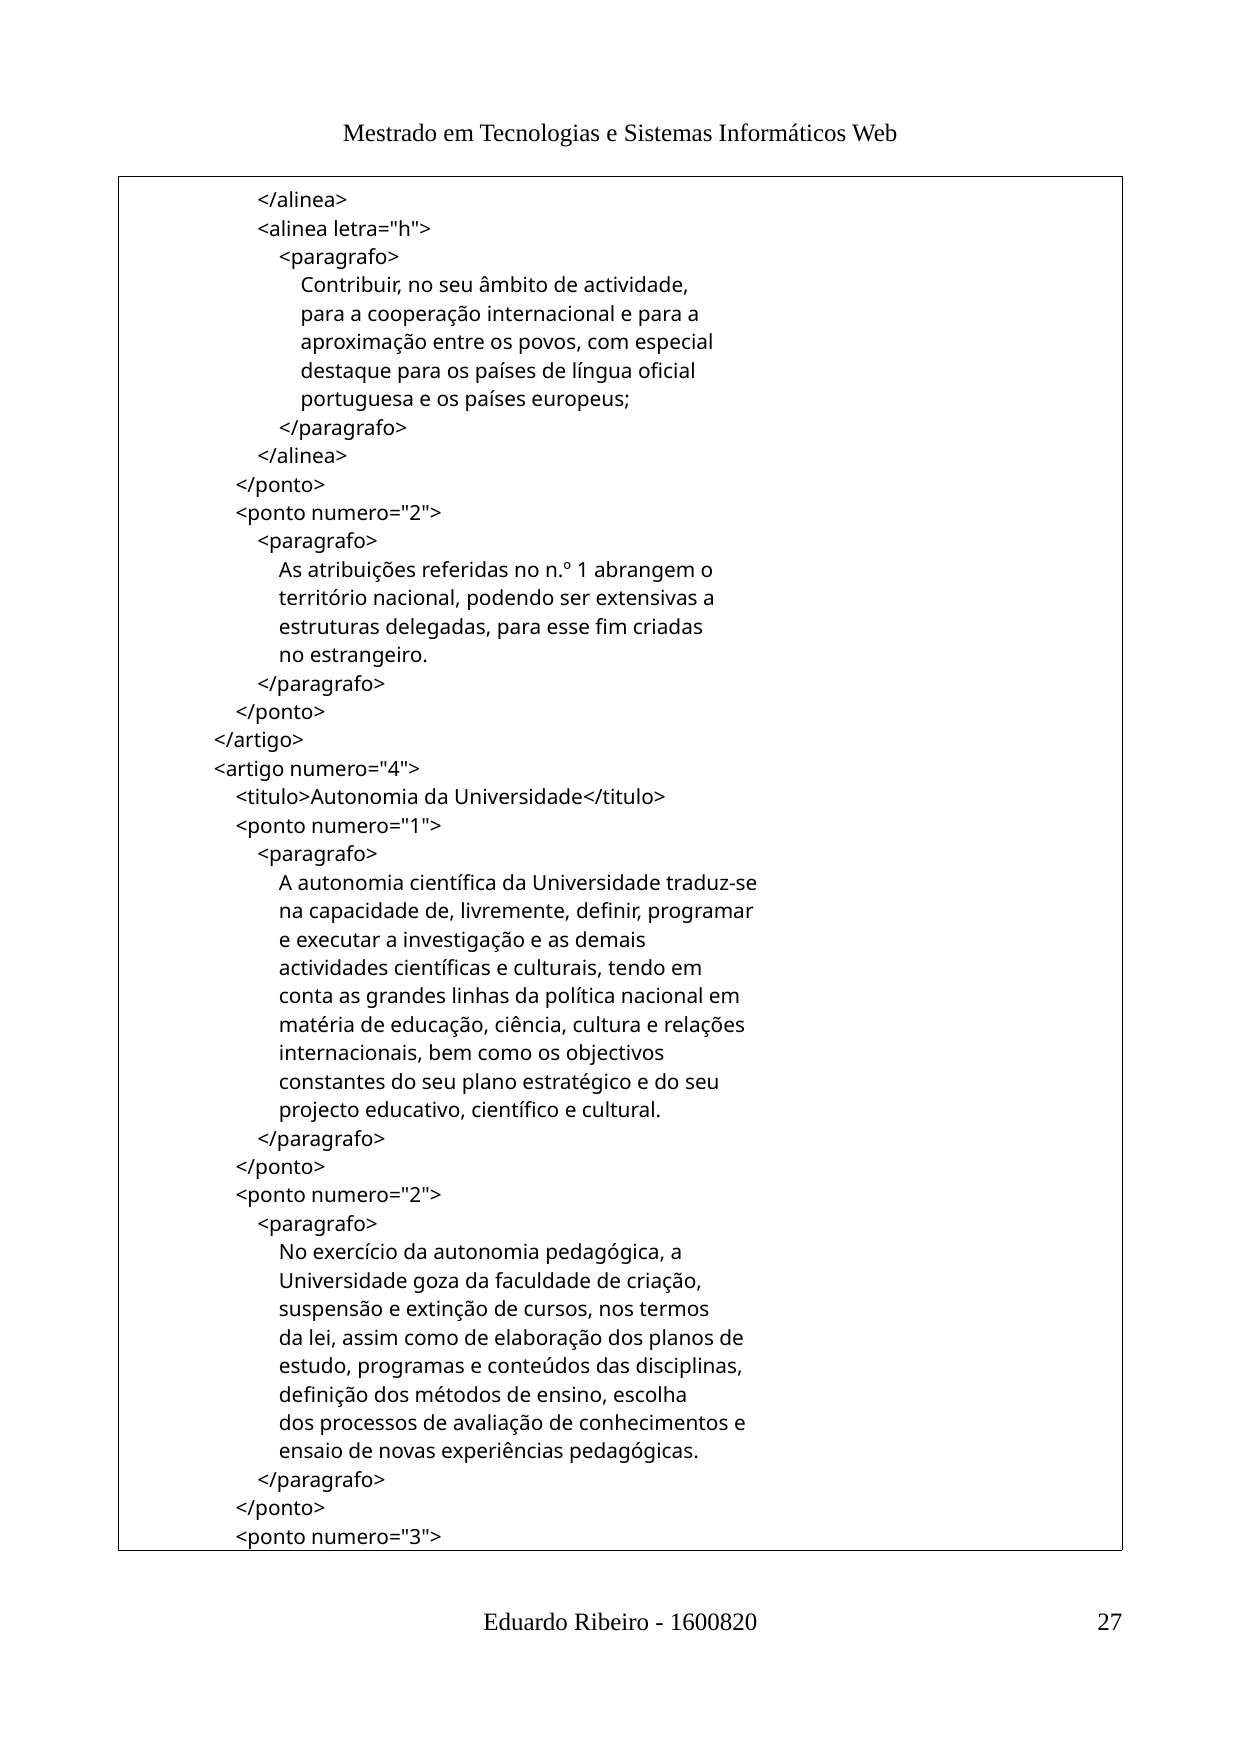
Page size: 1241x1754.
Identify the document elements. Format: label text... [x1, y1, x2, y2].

text no estrangeiro. [119, 631, 1122, 660]
text </alinea> [119, 432, 1122, 461]
text destaque para os países de língua oficial [119, 347, 1122, 375]
text </paragrafo> [119, 660, 1122, 688]
text As atribuições referidas no n.º 1 abrangem o [119, 546, 1122, 574]
text portuguesa e os países europeus; [119, 375, 1122, 404]
text actividades científicas e culturais, tendo em [119, 944, 1122, 973]
text </ponto> [119, 461, 1122, 489]
text <alinea letra="h"> [119, 205, 1122, 233]
text e executar a investigação e as demais [119, 916, 1122, 944]
text conta as grandes linhas da política nacional em [119, 973, 1122, 1001]
text </ponto> [119, 688, 1122, 717]
text <ponto numero="2"> [119, 489, 1122, 518]
text constantes do seu plano estratégico e do seu [119, 1058, 1122, 1086]
text <titulo>Autonomia da Universidade</titulo> [119, 773, 1122, 802]
text estudo, programas e conteúdos das disciplinas, [119, 1342, 1122, 1371]
text Contribuir, no seu âmbito de actividade, [119, 262, 1122, 290]
text definição dos métodos de ensino, escolha [119, 1371, 1122, 1399]
text dos processos de avaliação de conhecimentos e [119, 1399, 1122, 1428]
text <paragrafo> [119, 830, 1122, 859]
text <paragrafo> [119, 1200, 1122, 1228]
text </ponto> [119, 1484, 1122, 1513]
text para a cooperação internacional e para a [119, 290, 1122, 318]
text </ponto> [119, 1143, 1122, 1172]
text da lei, assim como de elaboração dos planos de [119, 1314, 1122, 1342]
text </alinea> [119, 177, 1122, 205]
text </paragrafo> [119, 1115, 1122, 1143]
text matéria de educação, ciência, cultura e relações [119, 1001, 1122, 1029]
text </artigo> [119, 717, 1122, 745]
text Universidade goza da faculdade de criação, [119, 1257, 1122, 1285]
text <paragrafo> [119, 233, 1122, 262]
text projecto educativo, científico e cultural. [119, 1086, 1122, 1115]
text <ponto numero="1"> [119, 802, 1122, 830]
text ensaio de novas experiências pedagógicas. [119, 1428, 1122, 1456]
text suspensão e extinção de cursos, nos termos [119, 1285, 1122, 1314]
text </paragrafo> [119, 1456, 1122, 1484]
text <artigo numero="4"> [119, 745, 1122, 773]
text No exercício da autonomia pedagógica, a [119, 1228, 1122, 1257]
text na capacidade de, livremente, definir, programar [119, 887, 1122, 916]
text </paragrafo> [119, 404, 1122, 432]
text <paragrafo> [119, 518, 1122, 546]
text A autonomia científica da Universidade traduz-se [119, 859, 1122, 887]
text aproximação entre os povos, com especial [119, 318, 1122, 347]
text <ponto numero="3"> [119, 1513, 1122, 1550]
text estruturas delegadas, para esse fim criadas [119, 603, 1122, 631]
text internacionais, bem como os objectivos [119, 1029, 1122, 1058]
text <ponto numero="2"> [119, 1172, 1122, 1200]
text território nacional, podendo ser extensivas a [119, 574, 1122, 603]
